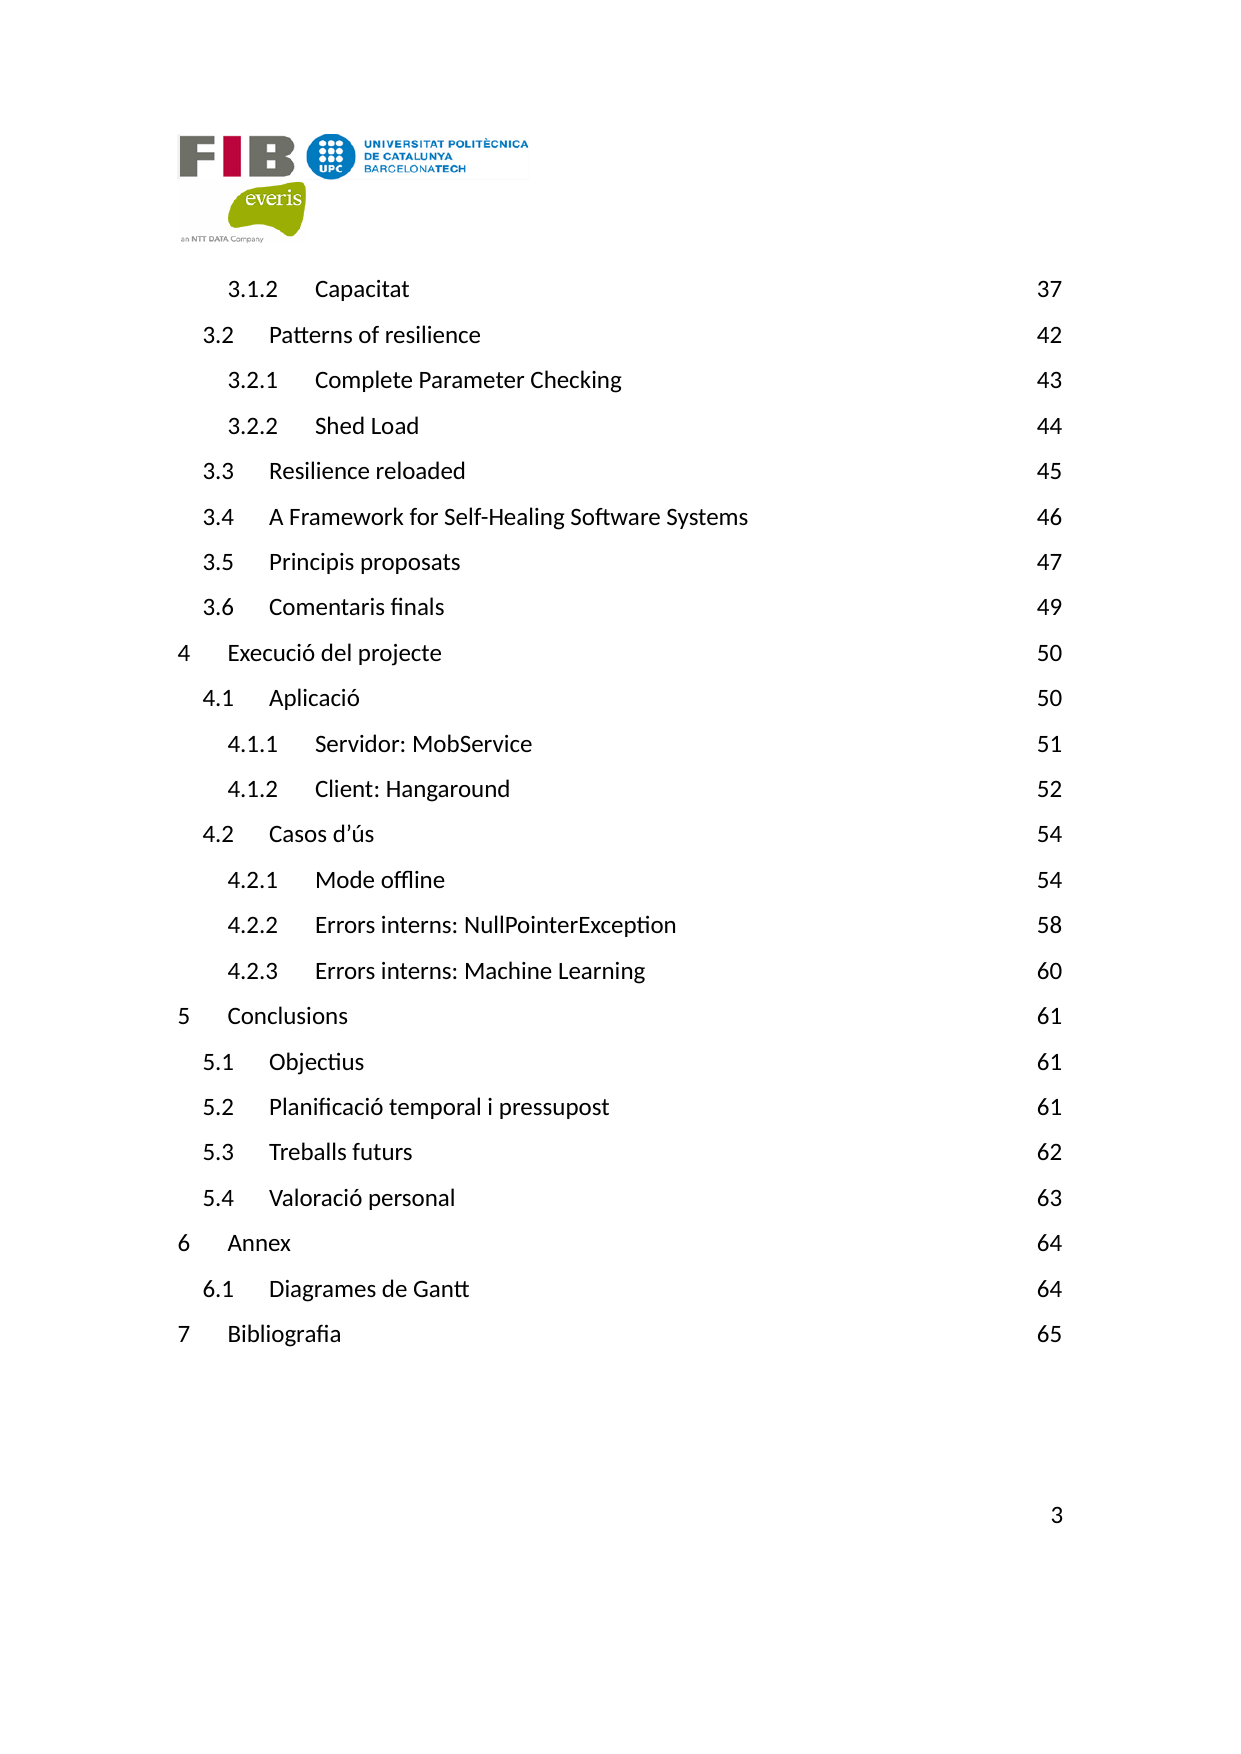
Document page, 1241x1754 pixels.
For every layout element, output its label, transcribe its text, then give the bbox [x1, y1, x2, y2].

text 4.1.2 Client: Hangaround 52 [227, 773, 1063, 804]
text 4.2 Casos d’ús 54 [202, 818, 1063, 849]
text 6 Annex 64 [177, 1227, 1063, 1258]
text 4.2.1 Mode offline 54 [227, 864, 1063, 894]
text 5.4 Valoració personal 63 [202, 1182, 1063, 1212]
text 4.1.1 Servidor: MobService 51 [227, 728, 1063, 758]
text 3.2.1 Complete Parameter Checking 43 [227, 364, 1063, 395]
text 4.2.2 Errors interns: NullPointerException 58 [227, 909, 1063, 940]
picture [177, 134, 529, 243]
text 3.3 Resilience reloaded 45 [202, 455, 1063, 486]
text 3.4 A Framework for Self-Healing Software Systems 46 [202, 501, 1063, 531]
text 4 Execució del projecte 50 [177, 637, 1063, 667]
text 3.2.2 Shed Load 44 [227, 410, 1063, 440]
text 5.3 Treballs futurs 62 [202, 1136, 1063, 1167]
text 5.1 Objectius 61 [202, 1046, 1063, 1076]
text 5 Conclusions 61 [177, 1000, 1063, 1031]
text 3.6 Comentaris finals 49 [202, 591, 1063, 622]
text 7 Bibliografia 65 [177, 1318, 1063, 1349]
text 3.5 Principis proposats 47 [202, 546, 1063, 577]
text 6.1 Diagrames de Gantt 64 [202, 1273, 1063, 1303]
text 4.1 Aplicació 50 [202, 682, 1063, 713]
text 3.2 Patterns of resilience 42 [202, 319, 1063, 349]
text 5.2 Planificació temporal i pressupost 61 [202, 1091, 1063, 1122]
text 3.1.2 Capacitat 37 [227, 273, 1063, 304]
text 4.2.3 Errors interns: Machine Learning 60 [227, 955, 1063, 985]
